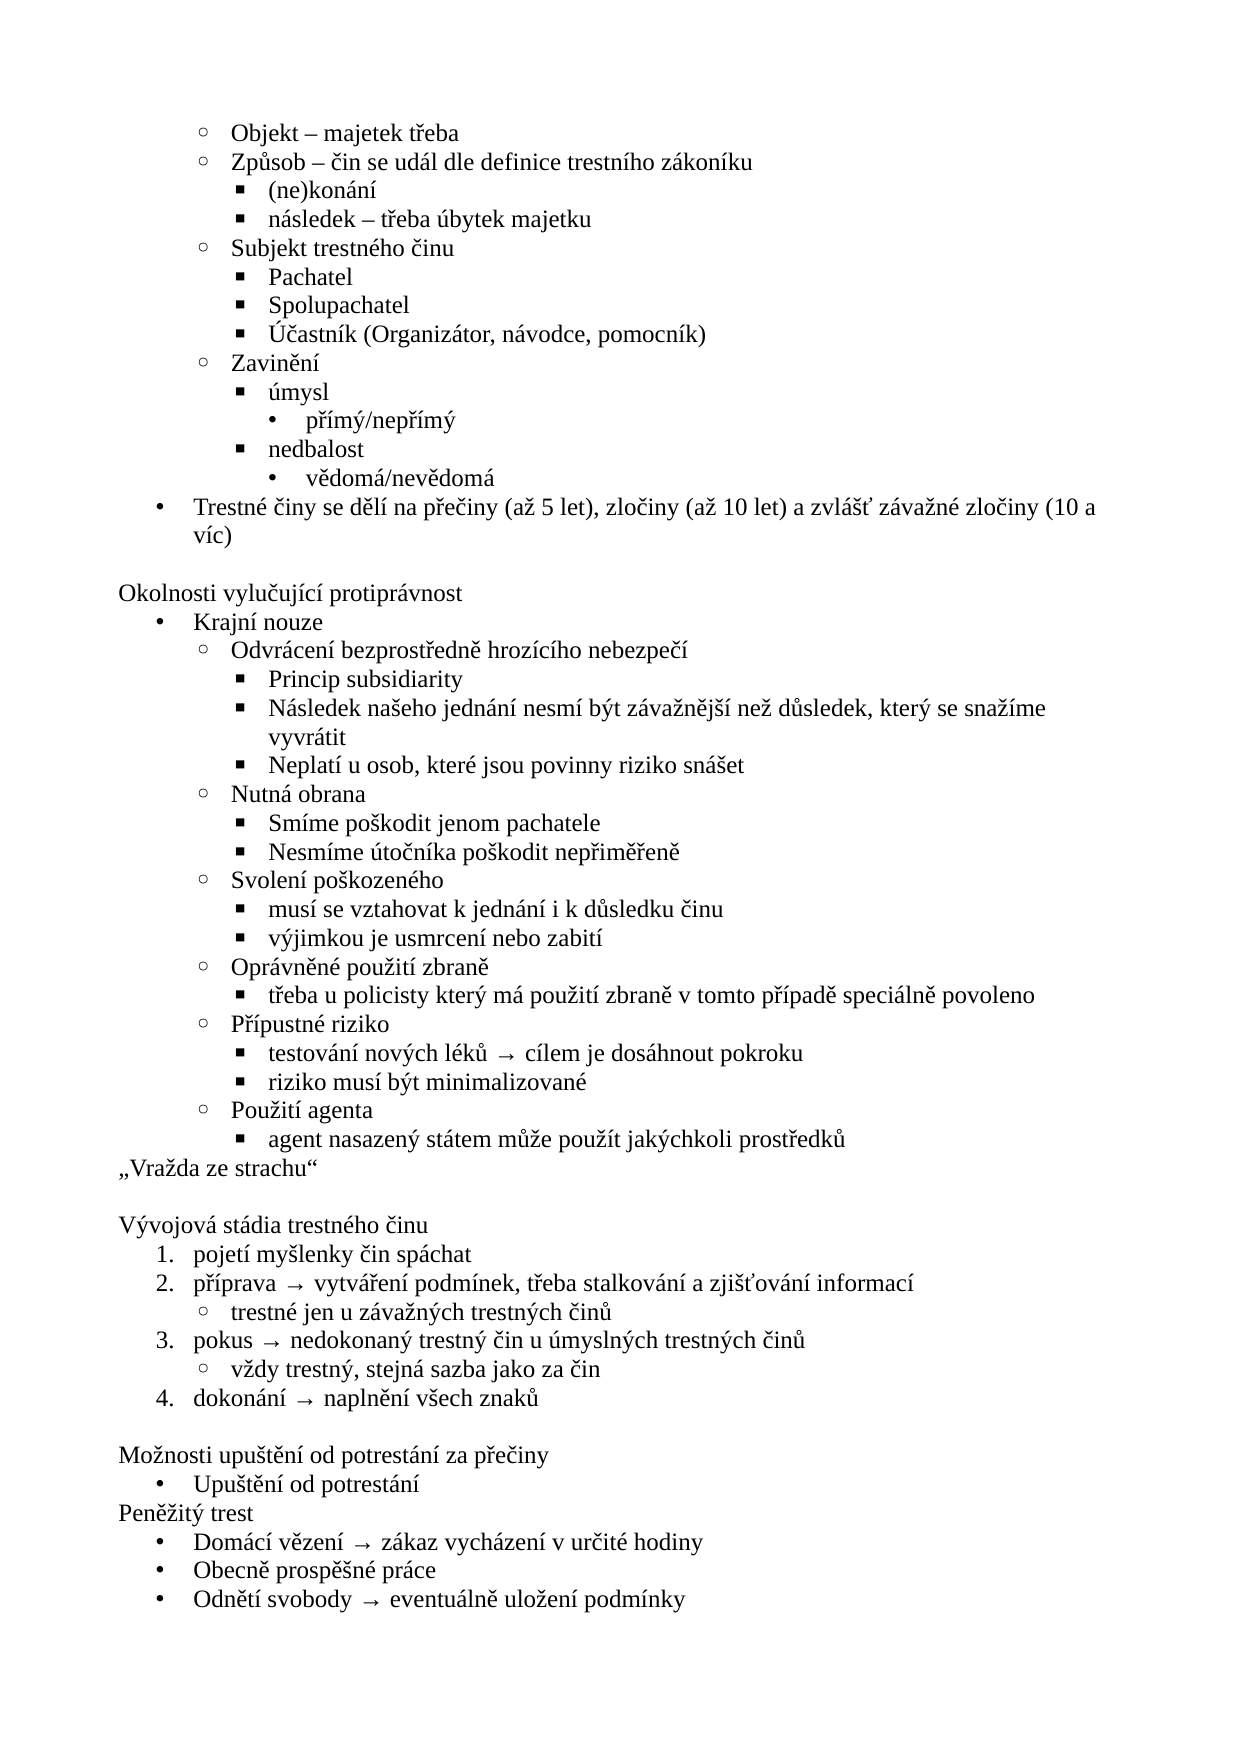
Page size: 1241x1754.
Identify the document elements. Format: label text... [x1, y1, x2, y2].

text Vývojová stádia trestného činu [118, 1211, 1122, 1239]
list vždy trestný, stejná sazba jako za čin [193, 1354, 1122, 1383]
list Subjekt trestného činu [193, 233, 1122, 262]
list testování nových léků → cílem je dosáhnout pokroku [231, 1038, 1122, 1067]
list agent nasazený státem může použít jakýchkoli prostředků [231, 1124, 1122, 1153]
list Objekt – majetek třeba [193, 118, 1122, 147]
list Obecně prospěšné práce [156, 1556, 1122, 1584]
list Svolení poškozeného [193, 866, 1122, 894]
list Oprávněné použití zbraně [193, 952, 1122, 981]
list pokus → nedokonaný trestný čin u úmyslných trestných činů [156, 1326, 1122, 1354]
list trestné jen u závažných trestných činů [193, 1297, 1122, 1326]
list Spolupachatel [231, 291, 1122, 319]
list musí se vztahovat k jednání i k důsledku činu [231, 894, 1122, 923]
list Odnětí svobody → eventuálně uložení podmínky [156, 1584, 1122, 1613]
list Trestné činy se dělí na přečiny (až 5 let), zločiny (až 10 let) a zvlášť závažné zločiny (10 a víc) [156, 492, 1122, 549]
list Princip subsidiarity [231, 664, 1122, 693]
list dokonání → naplnění všech znaků [156, 1383, 1122, 1412]
list Upuštění od potrestání [156, 1469, 1122, 1498]
list výjimkou je usmrcení nebo zabití [231, 923, 1122, 952]
list Krajní nouze [156, 607, 1122, 636]
list Nutná obrana [193, 779, 1122, 808]
list Neplatí u osob, které jsou povinny riziko snášet [231, 751, 1122, 779]
list následek – třeba úbytek majetku [231, 204, 1122, 233]
list Zavinění [193, 348, 1122, 377]
list Odvrácení bezprostředně hrozícího nebezpečí [193, 636, 1122, 664]
list Použití agenta [193, 1096, 1122, 1124]
list příprava → vytváření podmínek, třeba stalkování a zjišťování informací [156, 1268, 1122, 1297]
list Přípustné riziko [193, 1009, 1122, 1038]
list Smíme poškodit jenom pachatele [231, 808, 1122, 837]
list riziko musí být minimalizované [231, 1067, 1122, 1096]
list třeba u policisty který má použití zbraně v tomto případě speciálně povoleno [231, 981, 1122, 1009]
list pojetí myšlenky čin spáchat [156, 1239, 1122, 1268]
list Nesmíme útočníka poškodit nepřiměřeně [231, 837, 1122, 866]
list Domácí vězení → zákaz vycházení v určité hodiny [156, 1527, 1122, 1556]
text Možnosti upuštění od potrestání za přečiny [118, 1441, 1122, 1469]
list Účastník (Organizátor, návodce, pomocník) [231, 319, 1122, 348]
list úmysl [231, 377, 1122, 406]
list nedbalost [231, 434, 1122, 463]
text Okolnosti vylučující protiprávnost [118, 578, 1122, 607]
list Způsob – čin se udál dle definice trestního zákoníku [193, 147, 1122, 176]
list vědomá/nevědomá [268, 463, 1122, 492]
text Peněžitý trest [118, 1498, 1122, 1527]
text „Vražda ze strachu“ [118, 1153, 1122, 1182]
list (ne)konání [231, 176, 1122, 204]
list přímý/nepřímý [268, 406, 1122, 434]
list Následek našeho jednání nesmí být závažnější než důsledek, který se snažíme vyvrátit [231, 693, 1122, 751]
list Pachatel [231, 262, 1122, 291]
